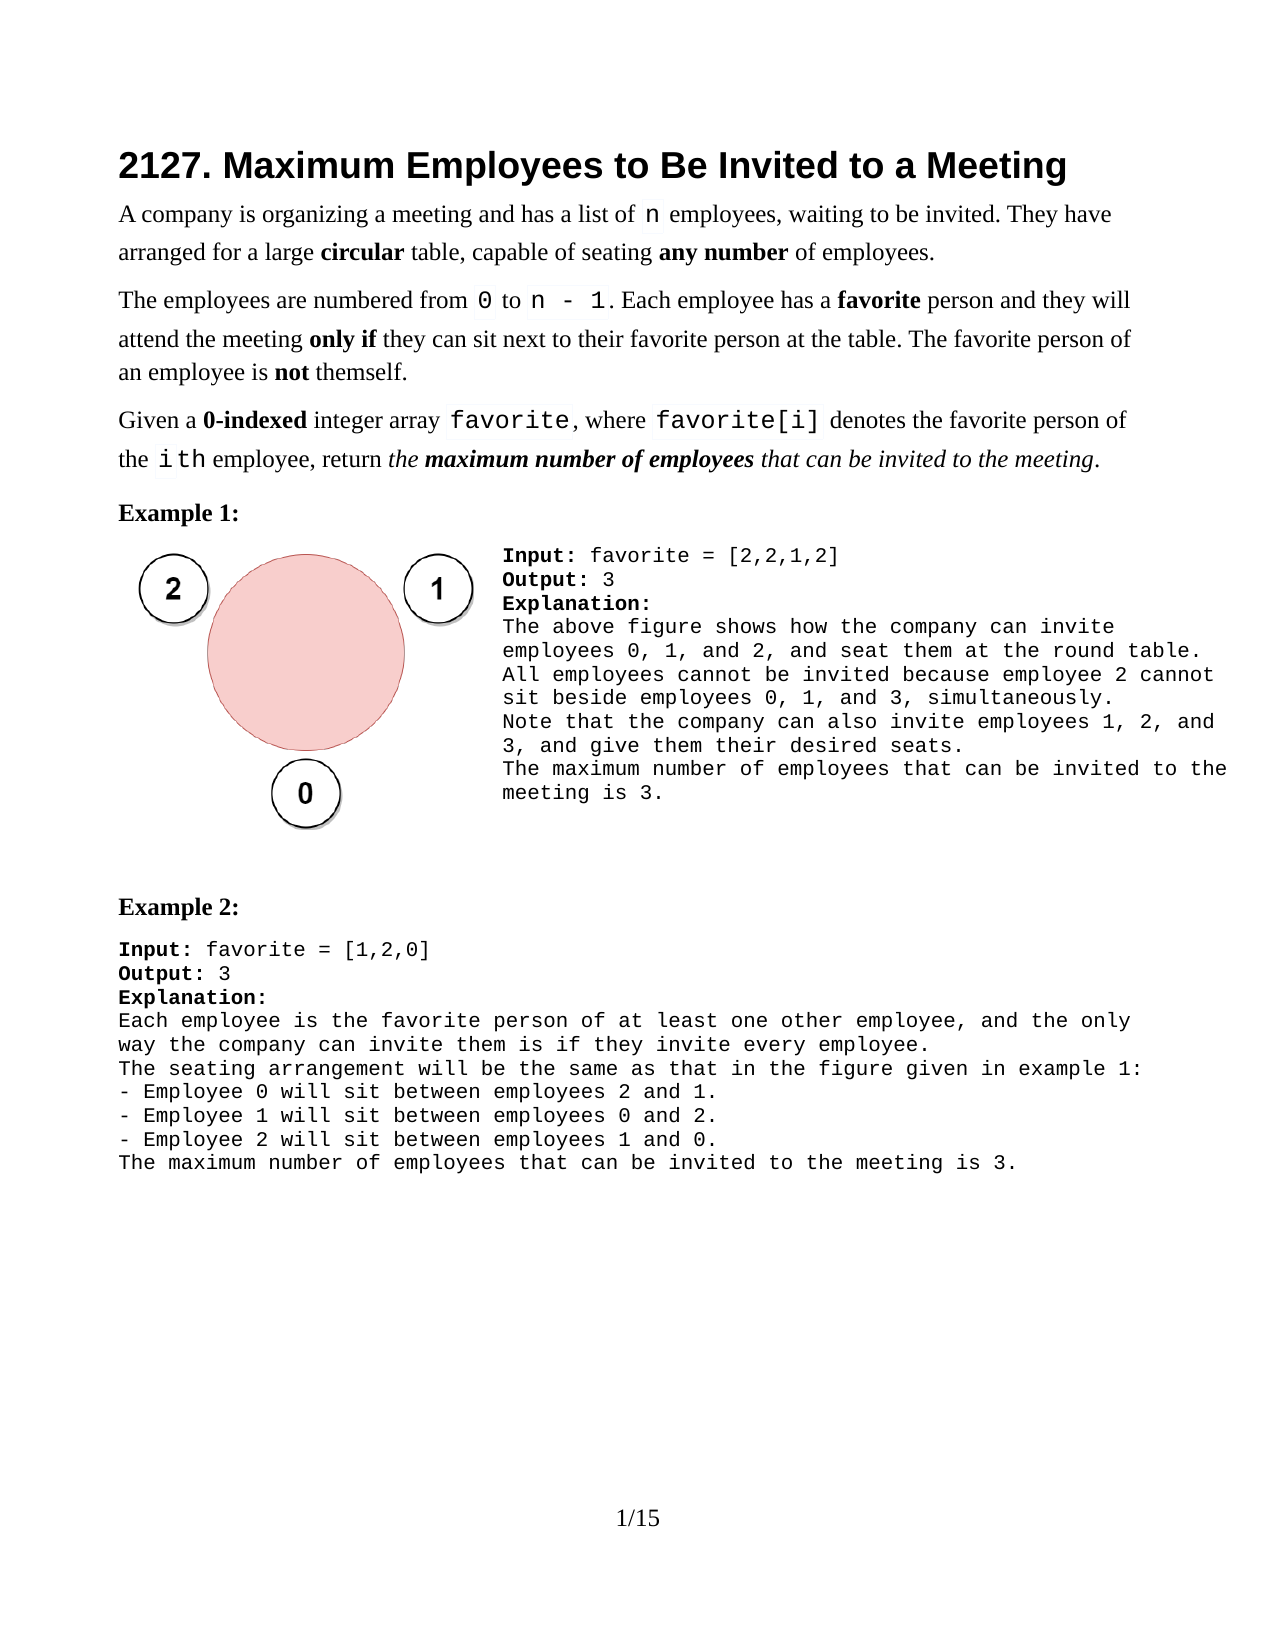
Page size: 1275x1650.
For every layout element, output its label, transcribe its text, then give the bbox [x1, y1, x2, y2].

subtitle 2127. Maximum Employees to Be Invited to a Meeting [118, 143, 1157, 186]
text - Employee 0 will sit between employees 2 and 1. [118, 1081, 1157, 1105]
text A company is organizing a meeting and has a list of n employees, waiting to be invited. They have arranged for a large circular table, capable of seating any number of employees. [118, 199, 1157, 266]
text - Employee 2 will sit between employees 1 and 0. [118, 1128, 1157, 1152]
text Each employee is the favorite person of at least one other employee, and the only way the company can invite them is if they invite every employee. [118, 1010, 1157, 1058]
text The employees are numbered from 0 to n - 1. Each employee has a favorite person and they will attend the meeting only if they can sit next to their favorite person at the table. The favorite person of an employee is not themself. [118, 285, 1157, 385]
table_header Input: favorite = [2,2,1,2] Output: 3 Explanation: The above figure shows how the company can invite employees 0, 1, and 2, and seat them at the round table. All employees cannot be invited because employee 2 cannot sit beside employees 0, 1, and 3, simultaneously. Note that the company can also invite employees 1, 2, and 3, and give them their desired seats. The maximum number of employees that can be invited to the meeting is 3. [502, 545, 1234, 859]
text - Employee 1 will sit between employees 0 and 2. [118, 1105, 1157, 1128]
text Output: 3 [118, 963, 1157, 987]
text Given a 0-indexed integer array favorite, where favorite[i] denotes the favorite person of the ith employee, return the maximum number of employees that can be invited to the meeting. [118, 404, 1157, 478]
text Explanation: [118, 987, 1157, 1010]
text The maximum number of employees that can be invited to the meeting is 3. [118, 1152, 1157, 1176]
text Example 2: [118, 859, 1157, 921]
table_header [118, 545, 502, 859]
text Input: favorite = [1,2,0] [118, 939, 1157, 963]
picture [138, 553, 474, 830]
text Example 1: [118, 498, 1157, 527]
text The seating arrangement will be the same as that in the figure given in example 1: [118, 1058, 1157, 1081]
